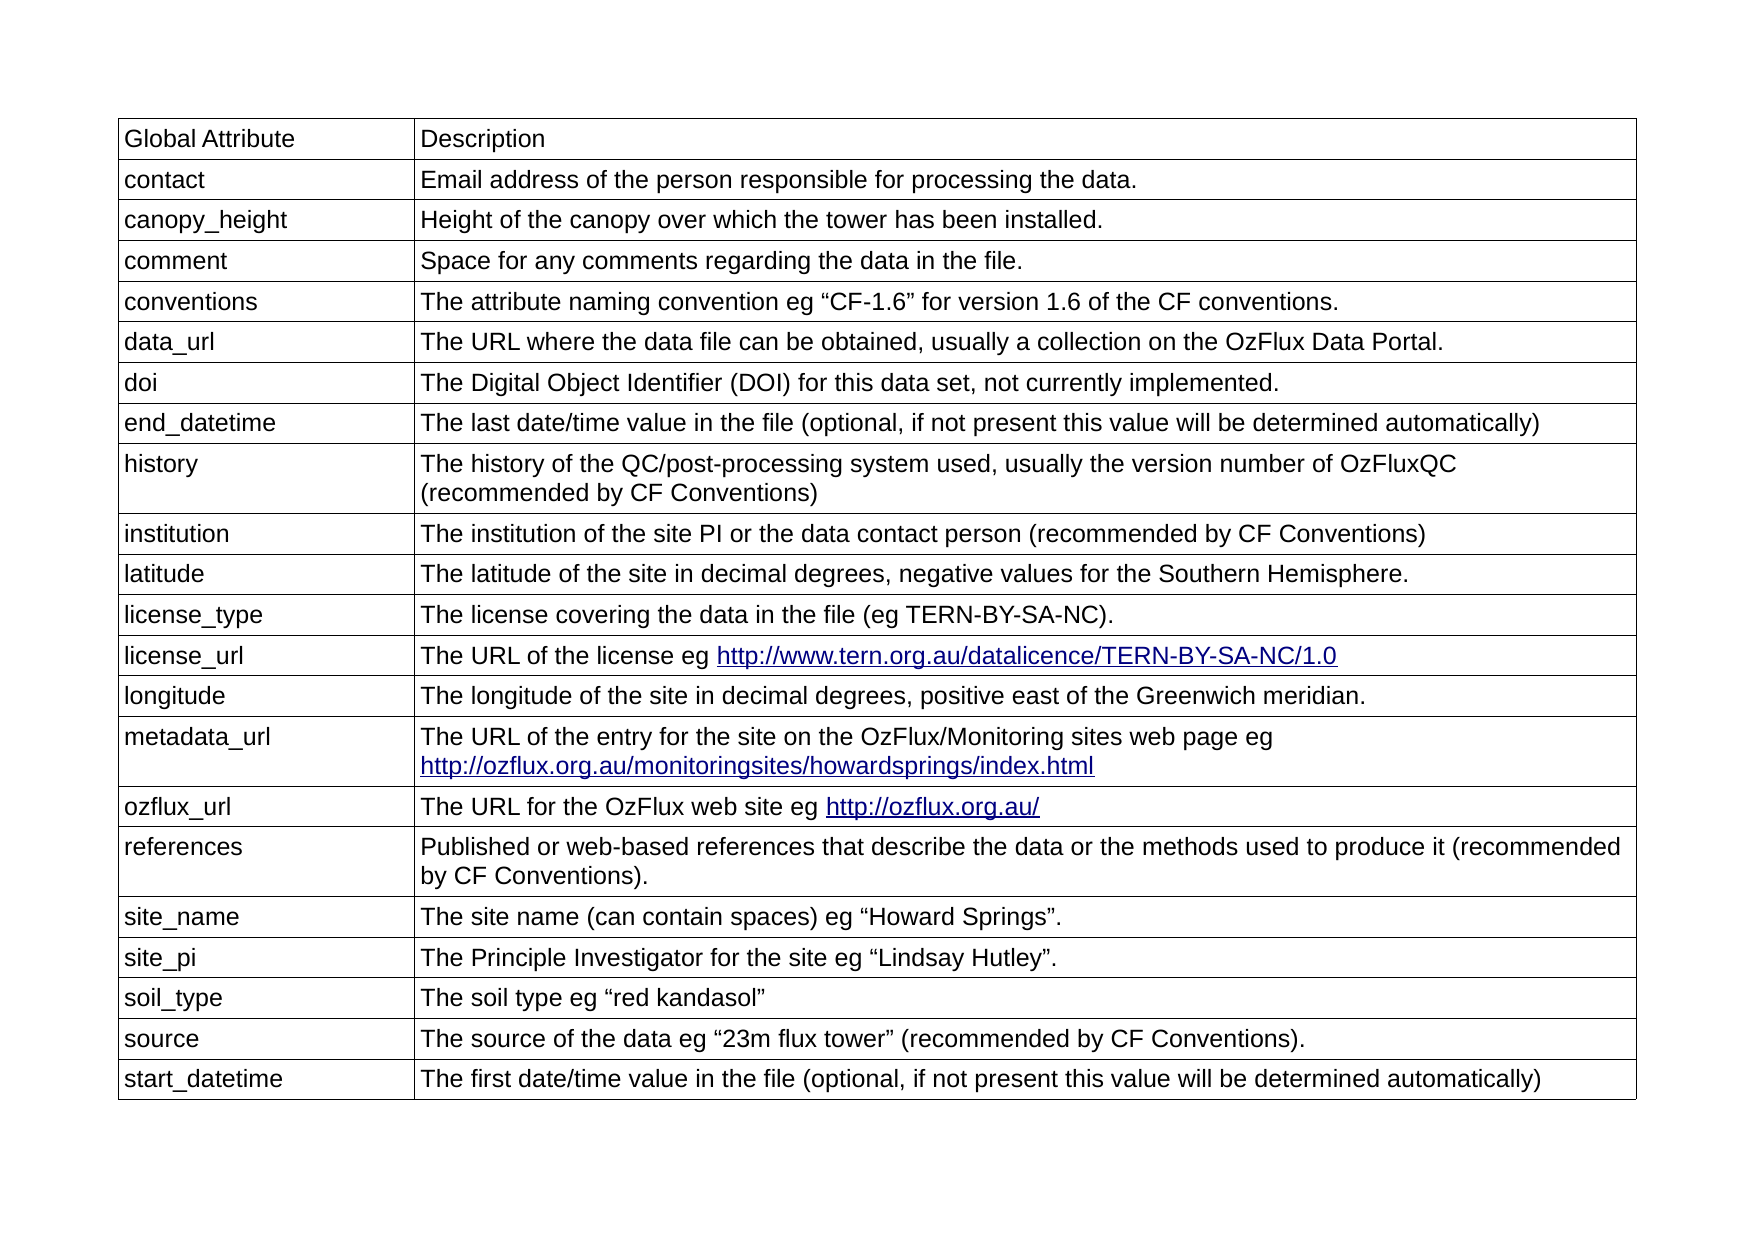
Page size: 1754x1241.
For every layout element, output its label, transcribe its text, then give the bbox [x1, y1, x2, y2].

table_cell ozflux_url [119, 787, 414, 826]
table_cell The license covering the data in the file (eg TERN-BY-SA-NC). [415, 595, 1636, 635]
table_cell The attribute naming convention eg “CF-1.6” for version 1.6 of the CF conventions. [415, 282, 1636, 321]
table_header Global Attribute [119, 119, 414, 159]
table_cell The last date/time value in the file (optional, if not present this value will be determined automatically) [415, 404, 1636, 443]
table_cell source [119, 1019, 414, 1058]
table_cell data_url [119, 322, 414, 362]
table_cell The history of the QC/post-processing system used, usually the version number of OzFluxQC (recommended by CF Conventions) [415, 444, 1636, 513]
table_cell history [119, 444, 414, 513]
table_cell The site name (can contain spaces) eg “Howard Springs”. [415, 897, 1636, 937]
table_cell latitude [119, 555, 414, 594]
table_cell Space for any comments regarding the data in the file. [415, 241, 1636, 281]
table_cell comment [119, 241, 414, 281]
table_cell The Principle Investigator for the site eg “Lindsay Hutley”. [415, 938, 1636, 977]
table_cell site_name [119, 897, 414, 937]
table_cell Height of the canopy over which the tower has been installed. [415, 200, 1636, 240]
table_cell The URL where the data file can be obtained, usually a collection on the OzFlux Data Portal. [415, 322, 1636, 362]
table_cell The URL of the entry for the site on the OzFlux/Monitoring sites web page eg http://ozflux.org.au/monitoringsites/howardsprings/index.html [415, 717, 1636, 786]
table_cell longitude [119, 676, 414, 716]
table_cell doi [119, 363, 414, 402]
table_cell contact [119, 160, 414, 199]
table_cell soil_type [119, 978, 414, 1018]
table_cell The first date/time value in the file (optional, if not present this value will be determined automatically) [415, 1060, 1636, 1099]
table_cell end_datetime [119, 404, 414, 443]
table_cell Published or web-based references that describe the data or the methods used to produce it (recommended by CF Conventions). [415, 827, 1636, 896]
table_cell license_url [119, 636, 414, 675]
table_cell The institution of the site PI or the data contact person (recommended by CF Conventions) [415, 514, 1636, 553]
table_cell license_type [119, 595, 414, 635]
table_cell The soil type eg “red kandasol” [415, 978, 1636, 1018]
table_cell institution [119, 514, 414, 553]
table_cell metadata_url [119, 717, 414, 786]
table_cell start_datetime [119, 1060, 414, 1099]
table_cell The latitude of the site in decimal degrees, negative values for the Southern Hemisphere. [415, 555, 1636, 594]
table_cell The source of the data eg “23m flux tower” (recommended by CF Conventions). [415, 1019, 1636, 1058]
table_cell The URL for the OzFlux web site eg http://ozflux.org.au/ [415, 787, 1636, 826]
table_cell The longitude of the site in decimal degrees, positive east of the Greenwich meridian. [415, 676, 1636, 716]
table_cell Email address of the person responsible for processing the data. [415, 160, 1636, 199]
table_cell references [119, 827, 414, 896]
table_cell The URL of the license eg http://www.tern.org.au/datalicence/TERN-BY-SA-NC/1.0 [415, 636, 1636, 675]
table_header Description [415, 119, 1636, 159]
table_cell The Digital Object Identifier (DOI) for this data set, not currently implemented. [415, 363, 1636, 402]
table_cell conventions [119, 282, 414, 321]
table_cell site_pi [119, 938, 414, 977]
table_cell canopy_height [119, 200, 414, 240]
